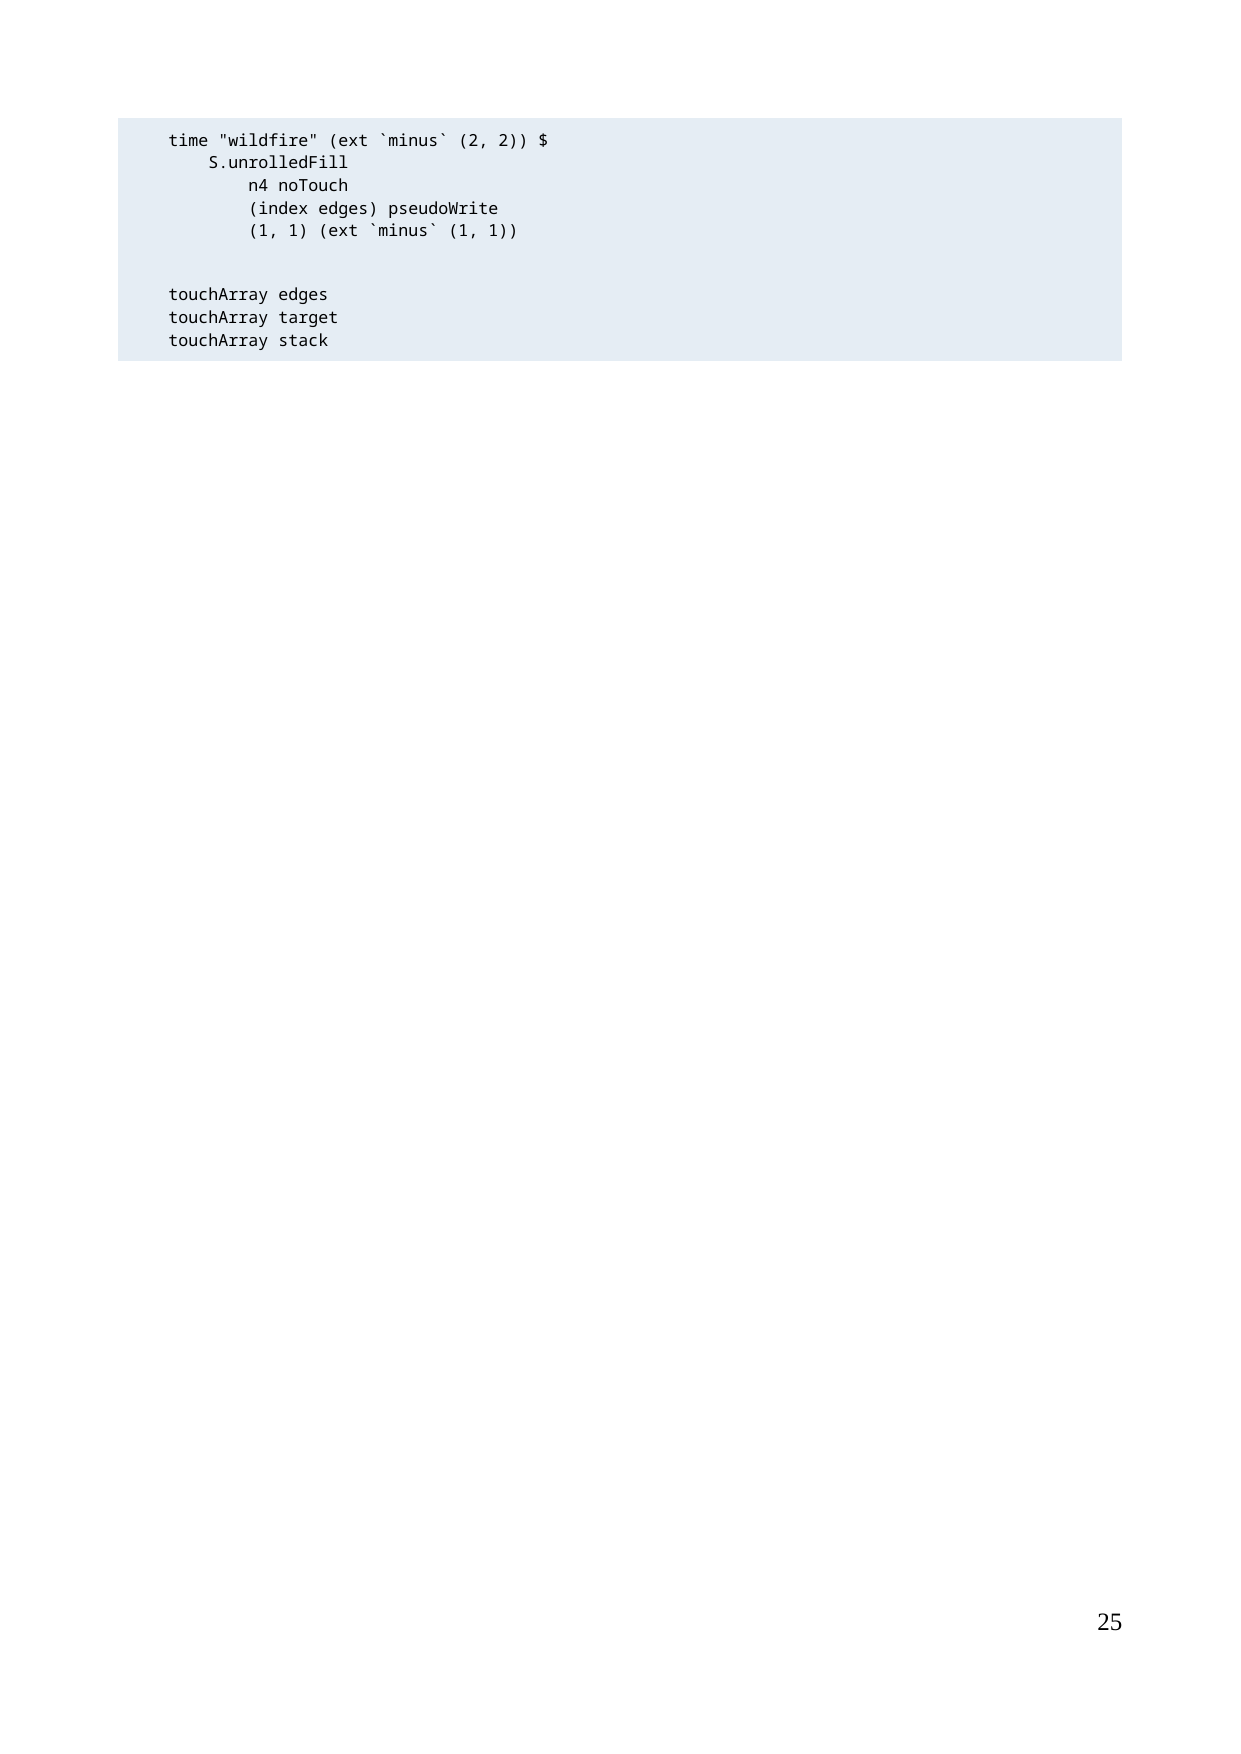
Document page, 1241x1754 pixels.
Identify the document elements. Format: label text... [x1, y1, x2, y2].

text time "wildfire" (ext `minus` (2, 2)) $ S.unrolledFill n4 noTouch (index edges) pseudoWrite (1, 1) (ext `minus` (1, 1)) [119, 119, 1121, 264]
text touchArray edges touchArray target touchArray stack [119, 273, 1121, 360]
